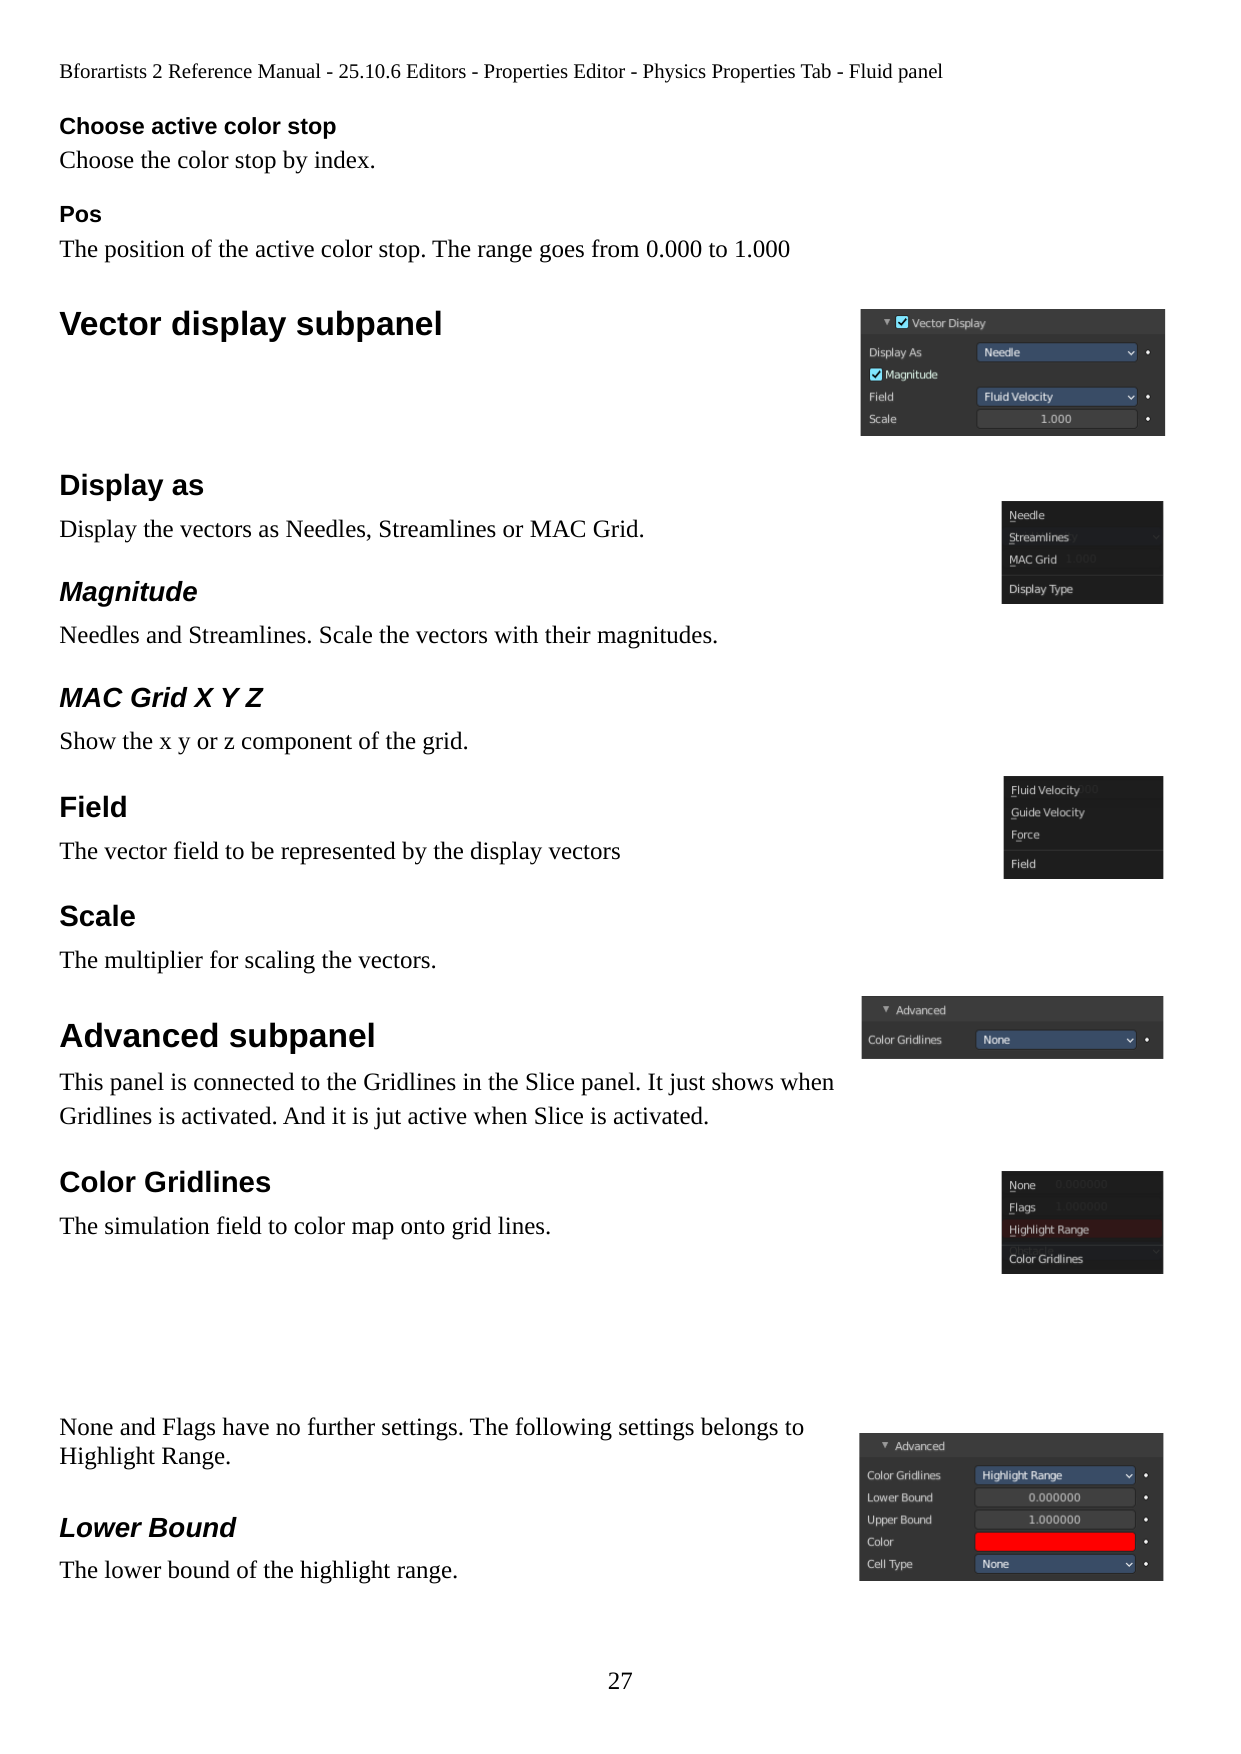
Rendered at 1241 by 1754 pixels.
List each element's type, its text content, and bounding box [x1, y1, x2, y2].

text This panel is connected to the Gridlines in the Slice panel. It just shows when Gridlines is activated. And it is jut active when Slice is activated. [59, 1067, 1181, 1130]
subtitle Choose active color stop [59, 113, 1181, 139]
subtitle Magnitude [59, 576, 1181, 607]
picture [859, 1433, 1164, 1581]
subtitle Advanced subpanel [59, 1016, 861, 1054]
picture [861, 996, 1164, 1059]
text Show the x y or z component of the grid. [59, 726, 1181, 754]
subtitle Color Gridlines [59, 1165, 1181, 1198]
picture [1003, 776, 1164, 879]
subtitle Lower Bound [59, 1511, 859, 1543]
text None and Flags have no further settings. The following settings belongs to Highlight Range. [59, 1412, 1181, 1470]
text The position of the active color stop. The range goes from 0.000 to 1.000 [59, 234, 1181, 263]
text The multiplier for scaling the vectors. [59, 946, 1181, 974]
picture [860, 309, 1166, 436]
subtitle [1164, 789, 1181, 823]
subtitle [1164, 1016, 1181, 1054]
text Needles and Streamlines. Scale the vectors with their magnitudes. [59, 620, 1181, 649]
picture [1001, 501, 1164, 604]
subtitle Pos [59, 201, 1181, 228]
subtitle MAC Grid X Y Z [59, 681, 1181, 713]
subtitle [1164, 1511, 1181, 1543]
picture [1001, 1171, 1164, 1274]
text Display the vectors as Needles, Streamlines or MAC Grid. [59, 514, 1001, 543]
text Choose the color stop by index. [59, 146, 1181, 174]
subtitle Scale [59, 899, 1181, 933]
text The simulation field to color map onto grid lines. [59, 1211, 1001, 1240]
subtitle Vector display subpanel [59, 304, 1181, 342]
text The vector field to be represented by the display vectors [59, 836, 1003, 864]
text The lower bound of the highlight range. [59, 1555, 1181, 1584]
subtitle Field [59, 789, 1003, 823]
subtitle Display as [59, 468, 1181, 501]
